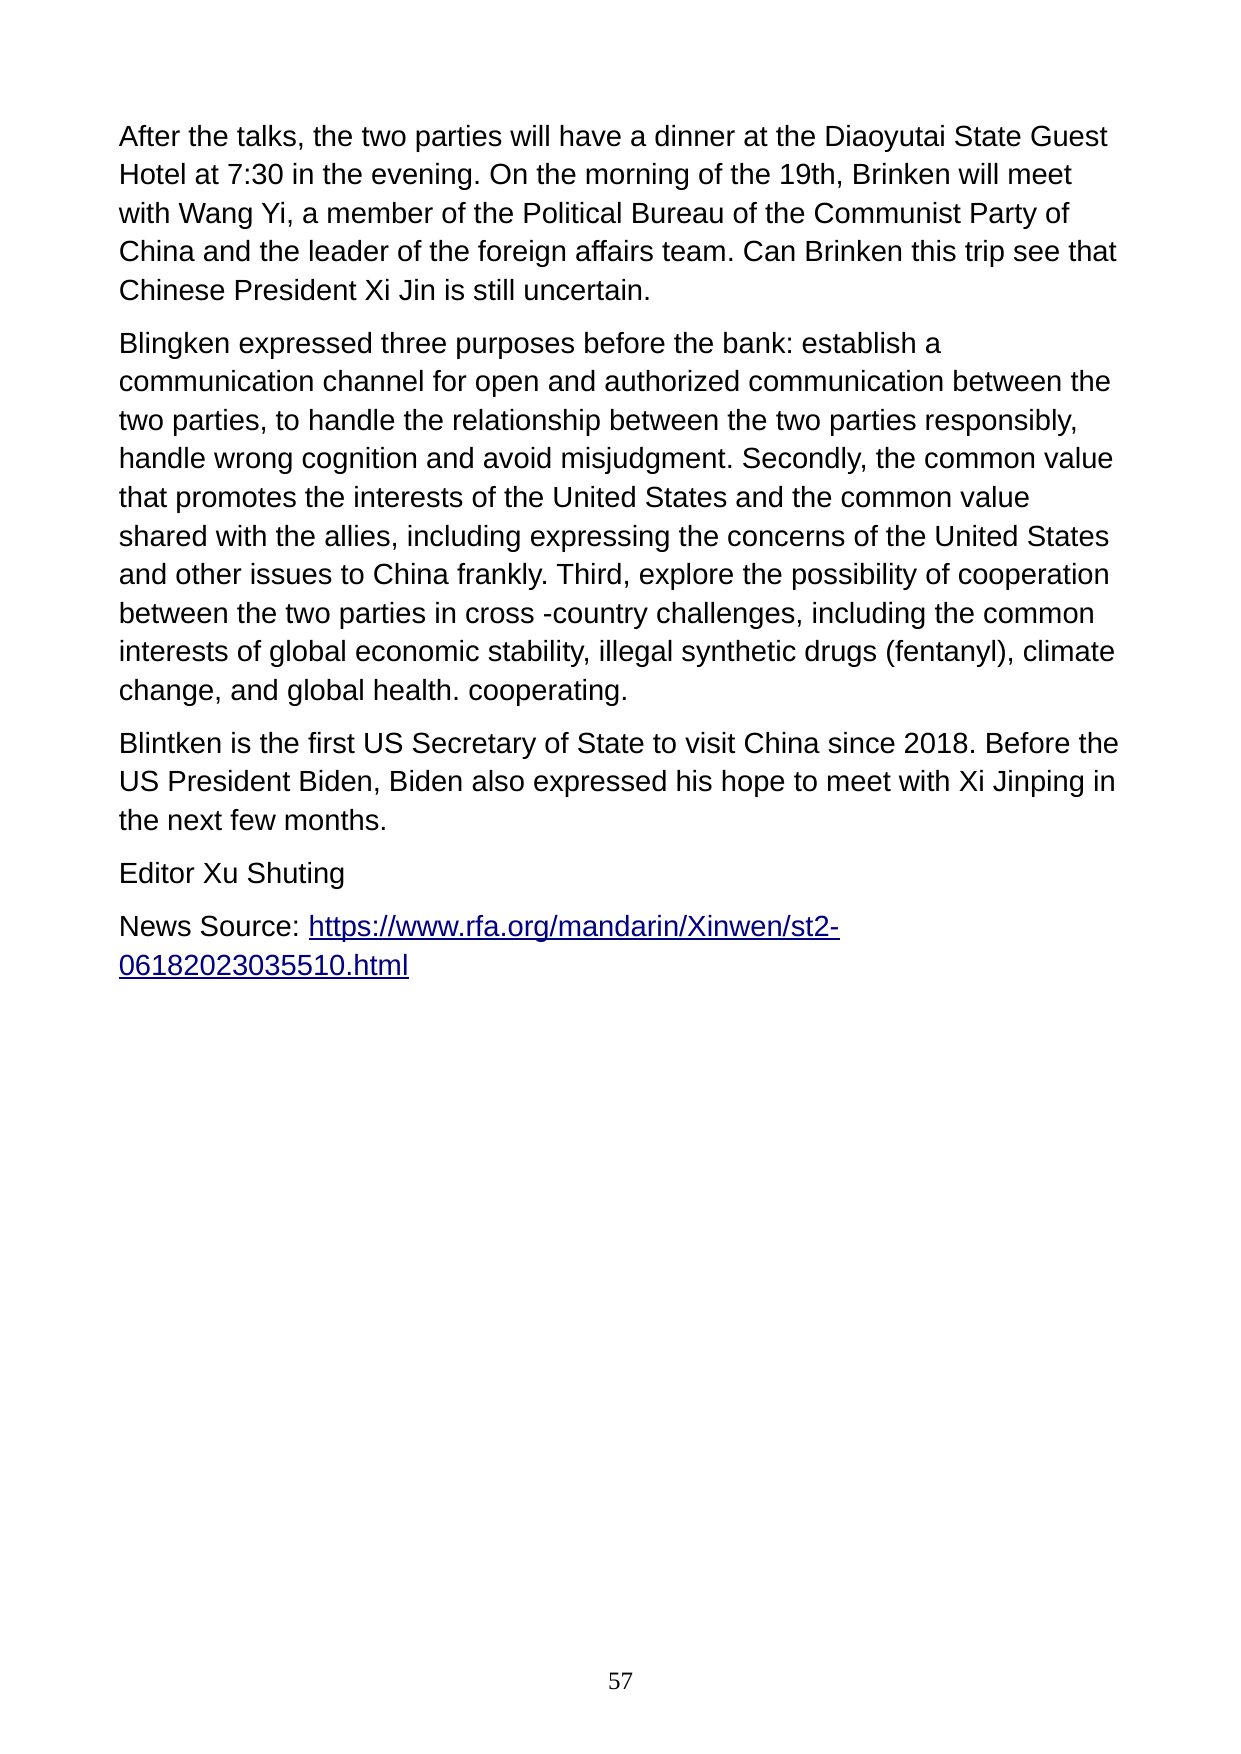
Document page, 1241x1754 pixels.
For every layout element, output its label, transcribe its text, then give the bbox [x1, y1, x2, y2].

text Blintken is the first US Secretary of State to visit China since 2018. Before the US President Biden, Biden also expressed his hope to meet with Xi Jinping in the next few months. [118, 726, 1122, 836]
text Editor Xu Shuting [118, 856, 1122, 889]
text Blingken expressed three purposes before the bank: establish a communication channel for open and authorized communication between the two parties, to handle the relationship between the two parties responsibly, handle wrong cognition and avoid misjudgment. Secondly, the common value that promotes the interests of the United States and the common value shared with the allies, including expressing the concerns of the United States and other issues to China frankly. Third, explore the possibility of cooperation between the two parties in cross -country challenges, including the common interests of global economic stability, illegal synthetic drugs (fentanyl), climate change, and global health. cooperating. [118, 326, 1122, 706]
text News Source: https://www.rfa.org/mandarin/Xinwen/st2-06182023035510.html [118, 909, 1122, 981]
text After the talks, the two parties will have a dinner at the Diaoyutai State Guest Hotel at 7:30 in the evening. On the morning of the 19th, Brinken will meet with Wang Yi, a member of the Political Bureau of the Communist Party of China and the leader of the foreign affairs team. Can Brinken this trip see that Chinese President Xi Jin is still uncertain. [118, 118, 1122, 306]
